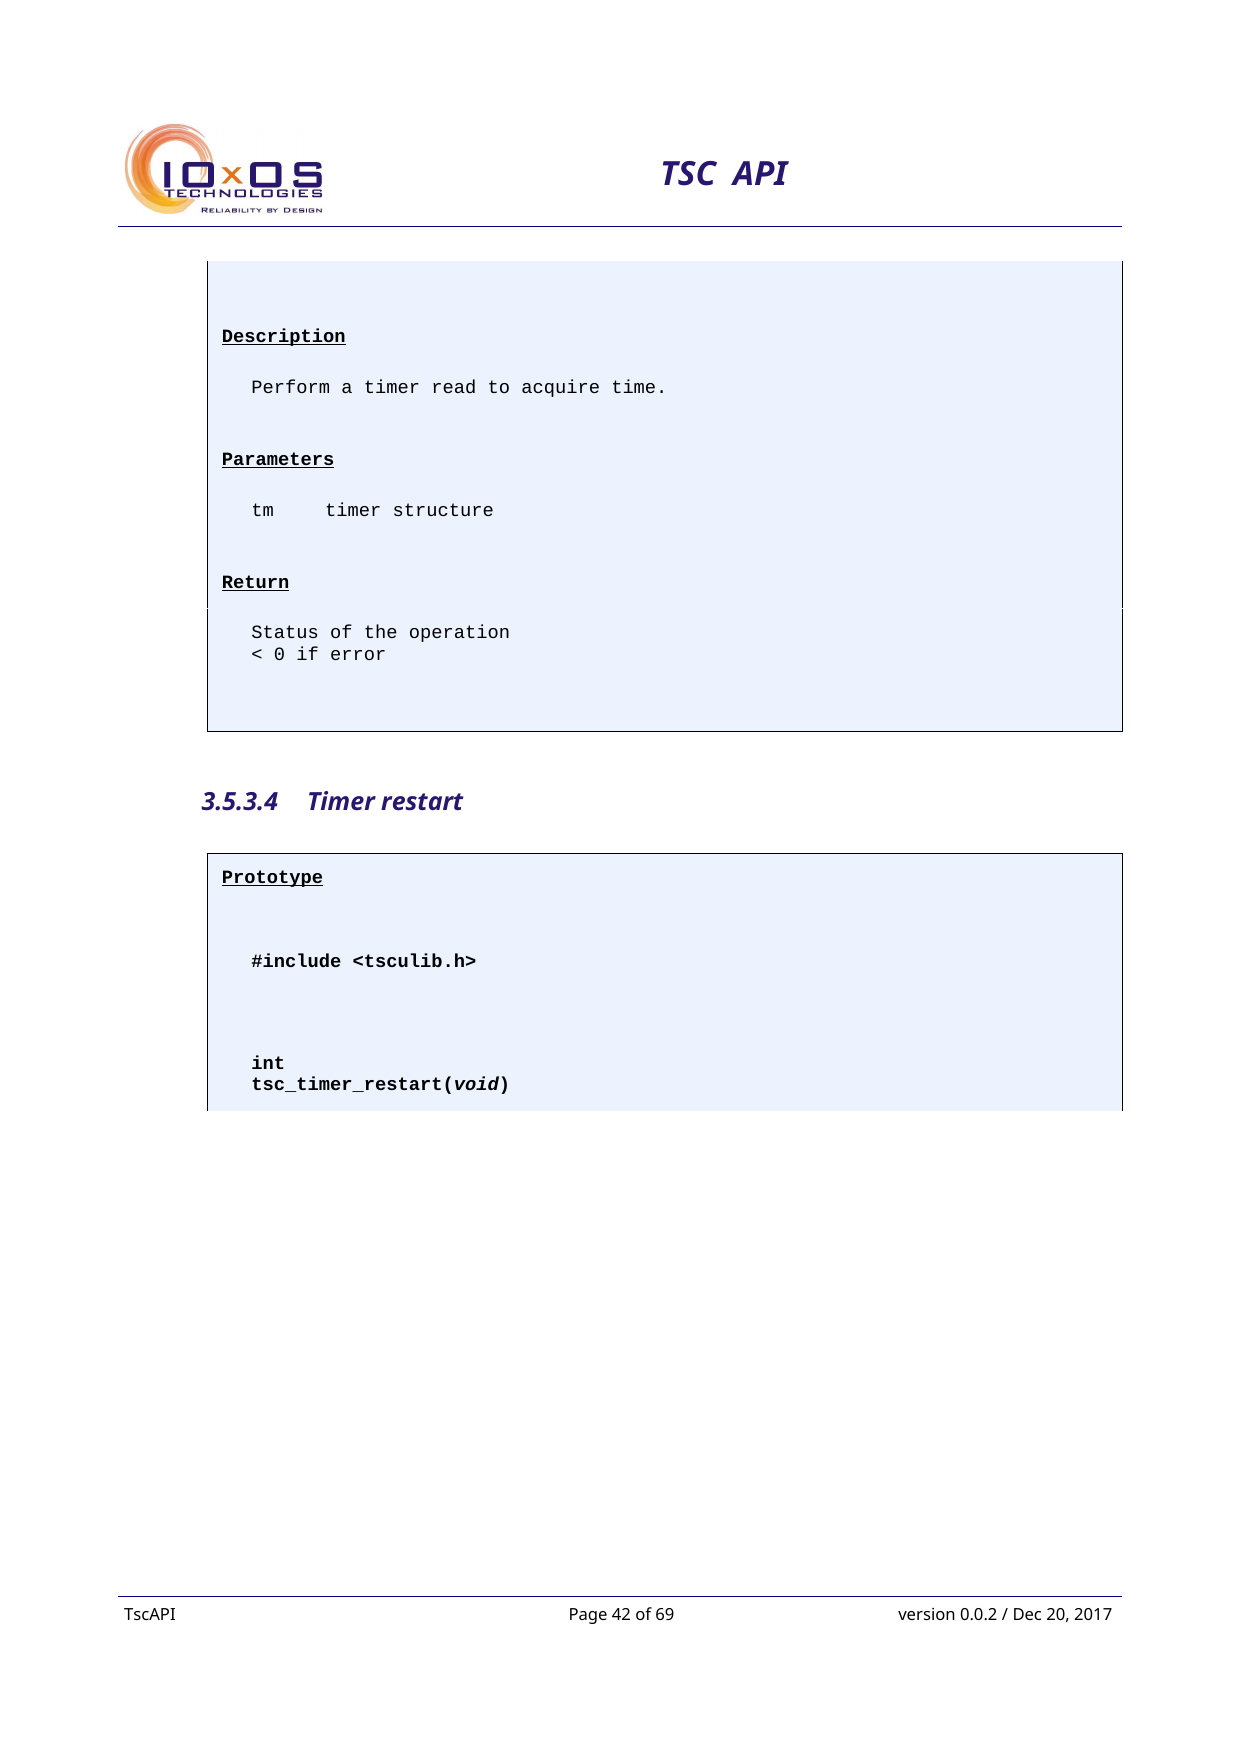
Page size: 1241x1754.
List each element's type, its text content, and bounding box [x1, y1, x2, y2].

picture [123, 123, 323, 217]
text Perform a timer read to acquire time. [208, 363, 1122, 399]
subtitle Description [208, 312, 1122, 363]
text < 0 if error [208, 644, 1122, 681]
text int [208, 1039, 1122, 1075]
text tm timer structure [208, 486, 1122, 522]
text Prototype [208, 854, 1122, 886]
text tsc_timer_restart(void) [208, 1075, 1122, 1111]
subtitle Timer restart [195, 783, 1122, 818]
subtitle Return [208, 558, 1122, 608]
text #include <tsculib.h> [208, 937, 1122, 988]
subtitle Parameters [208, 435, 1122, 486]
text Status of the operation [208, 608, 1122, 644]
